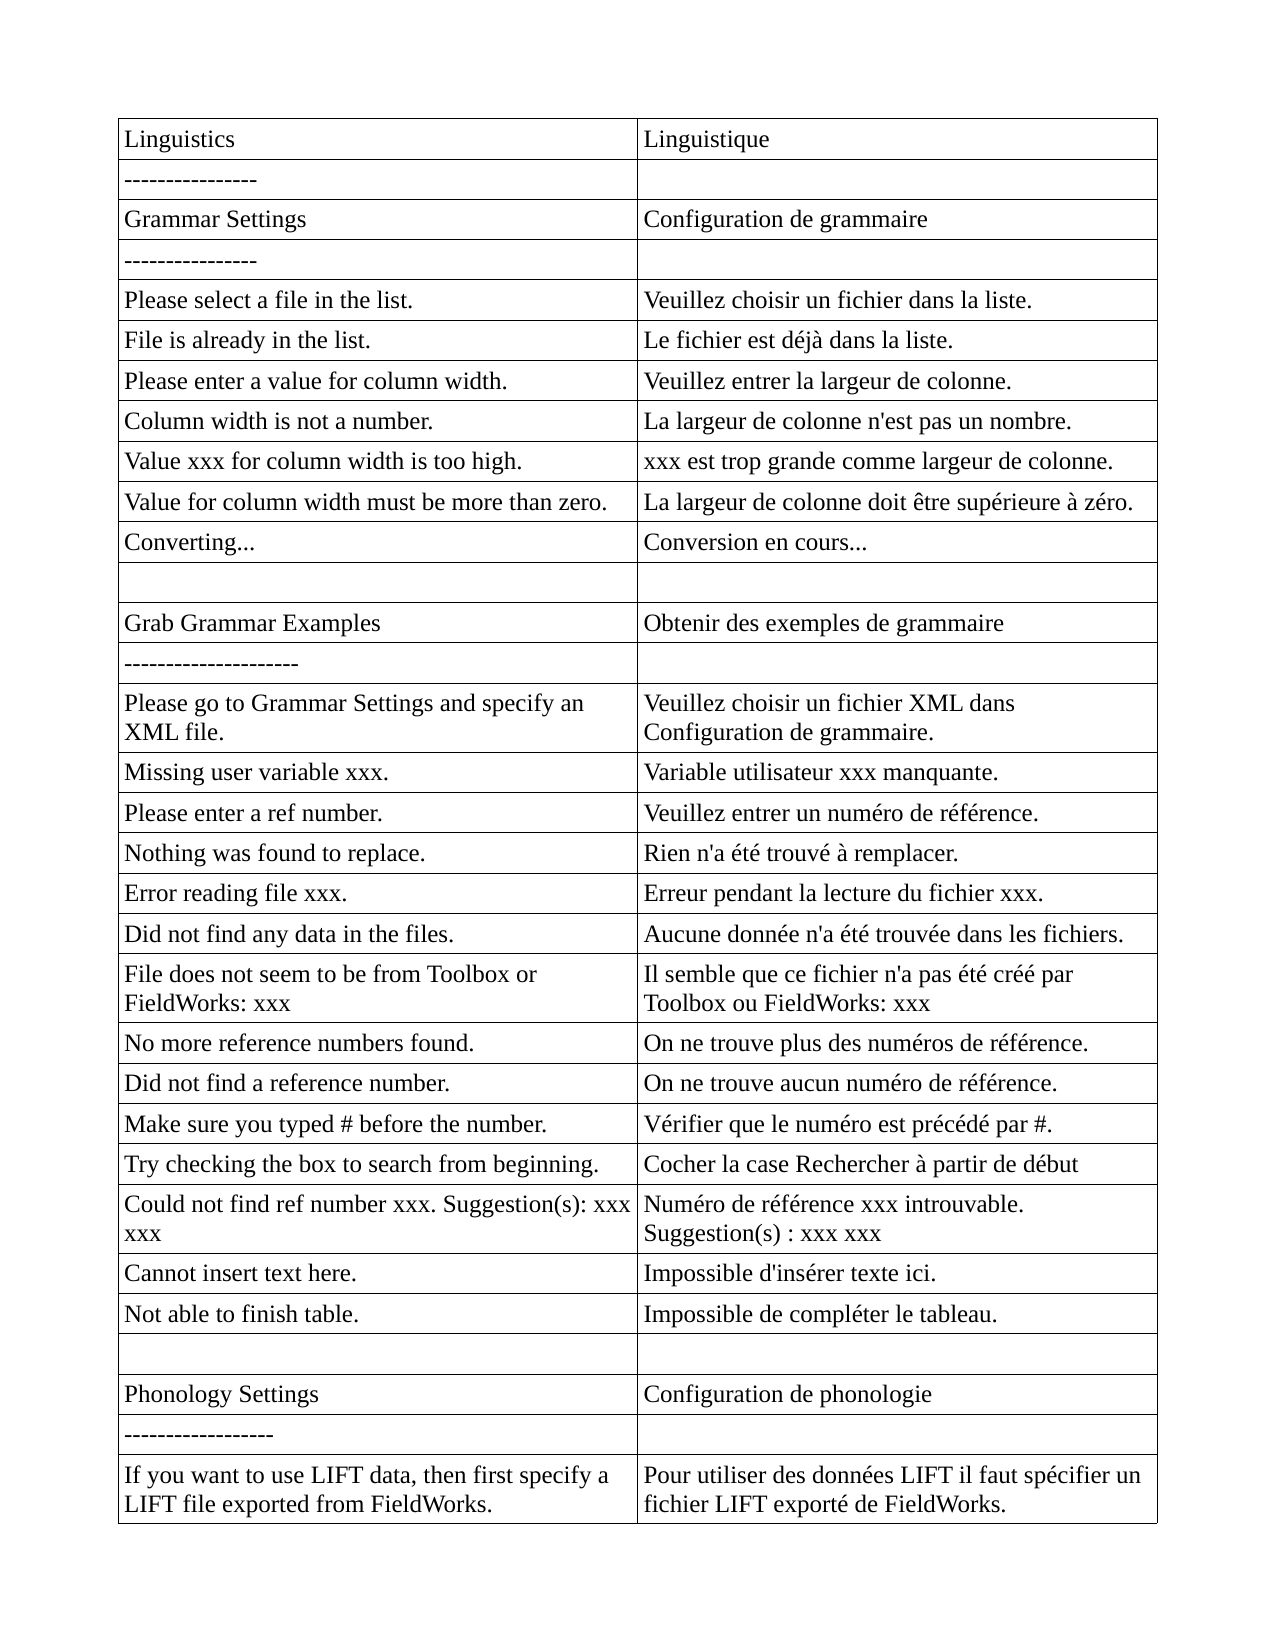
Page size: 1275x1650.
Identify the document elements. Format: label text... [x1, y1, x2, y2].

table_cell Obtenir des exemples de grammaire [638, 603, 1157, 642]
table_cell Did not find a reference number. [119, 1064, 637, 1103]
table_cell Le fichier est déjà dans la liste. [638, 321, 1157, 360]
table_cell Please enter a ref number. [119, 793, 637, 832]
table_cell Impossible de compléter le tableau. [638, 1294, 1157, 1333]
table_header Linguistics [119, 119, 637, 158]
table_cell Rien n'a été trouvé à remplacer. [638, 833, 1157, 872]
table_cell Veuillez entrer la largeur de colonne. [638, 361, 1157, 400]
table_cell [638, 563, 1157, 602]
table_cell Numéro de référence xxx introuvable. Suggestion(s) : xxx xxx [638, 1185, 1157, 1252]
table_cell [638, 643, 1157, 682]
table_cell Conversion en cours... [638, 522, 1157, 562]
table_cell On ne trouve plus des numéros de référence. [638, 1023, 1157, 1062]
table_cell Value xxx for column width is too high. [119, 442, 637, 481]
table_cell Make sure you typed # before the number. [119, 1104, 637, 1143]
table_cell Grab Grammar Examples [119, 603, 637, 642]
table_cell Veuillez entrer un numéro de référence. [638, 793, 1157, 832]
table_cell Pour utiliser des données LIFT il faut spécifier un fichier LIFT exporté de FieldWorks. [638, 1455, 1157, 1523]
table_cell ------------------ [119, 1415, 637, 1454]
table_cell On ne trouve aucun numéro de référence. [638, 1064, 1157, 1103]
table_cell File does not seem to be from Toolbox or FieldWorks: xxx [119, 954, 637, 1022]
table_cell ---------------- [119, 240, 637, 279]
table_cell Cocher la case Rechercher à partir de début [638, 1144, 1157, 1183]
table_cell ---------------- [119, 160, 637, 199]
table_cell Configuration de grammaire [638, 200, 1157, 239]
table_cell Cannot insert text here. [119, 1254, 637, 1293]
table_cell Variable utilisateur xxx manquante. [638, 753, 1157, 792]
table_cell Vérifier que le numéro est précédé par #. [638, 1104, 1157, 1143]
table_cell Veuillez choisir un fichier XML dans Configuration de grammaire. [638, 684, 1157, 752]
table_cell Please go to Grammar Settings and specify an XML file. [119, 684, 637, 752]
table_cell Il semble que ce fichier n'a pas été créé par Toolbox ou FieldWorks: xxx [638, 954, 1157, 1022]
table_cell Missing user variable xxx. [119, 753, 637, 792]
table_cell Please enter a value for column width. [119, 361, 637, 400]
table_cell Nothing was found to replace. [119, 833, 637, 872]
table_cell Grammar Settings [119, 200, 637, 239]
table_cell [119, 563, 637, 602]
table_cell Could not find ref number xxx. Suggestion(s): xxx xxx [119, 1185, 637, 1252]
table_cell Please select a file in the list. [119, 280, 637, 320]
table_cell La largeur de colonne doit être supérieure à zéro. [638, 482, 1157, 521]
table_cell Erreur pendant la lecture du fichier xxx. [638, 874, 1157, 913]
table_cell No more reference numbers found. [119, 1023, 637, 1062]
table_cell Aucune donnée n'a été trouvée dans les fichiers. [638, 914, 1157, 953]
table_cell [638, 1334, 1157, 1373]
table_cell xxx est trop grande comme largeur de colonne. [638, 442, 1157, 481]
table_cell Configuration de phonologie [638, 1375, 1157, 1414]
table_cell Phonology Settings [119, 1375, 637, 1414]
table_cell --------------------- [119, 643, 637, 682]
table_cell [638, 160, 1157, 199]
table_cell [638, 1415, 1157, 1454]
table_cell Converting... [119, 522, 637, 562]
table_cell If you want to use LIFT data, then first specify a LIFT file exported from FieldWorks. [119, 1455, 637, 1523]
table_cell Not able to finish table. [119, 1294, 637, 1333]
table_cell [119, 1334, 637, 1373]
table_cell Veuillez choisir un fichier dans la liste. [638, 280, 1157, 320]
table_cell Column width is not a number. [119, 401, 637, 441]
table_cell Error reading file xxx. [119, 874, 637, 913]
table_cell Try checking the box to search from beginning. [119, 1144, 637, 1183]
table_cell Did not find any data in the files. [119, 914, 637, 953]
table_cell [638, 240, 1157, 279]
table_cell Value for column width must be more than zero. [119, 482, 637, 521]
table_cell File is already in the list. [119, 321, 637, 360]
table_cell Impossible d'insérer texte ici. [638, 1254, 1157, 1293]
table_cell La largeur de colonne n'est pas un nombre. [638, 401, 1157, 441]
table_header Linguistique [638, 119, 1157, 158]
